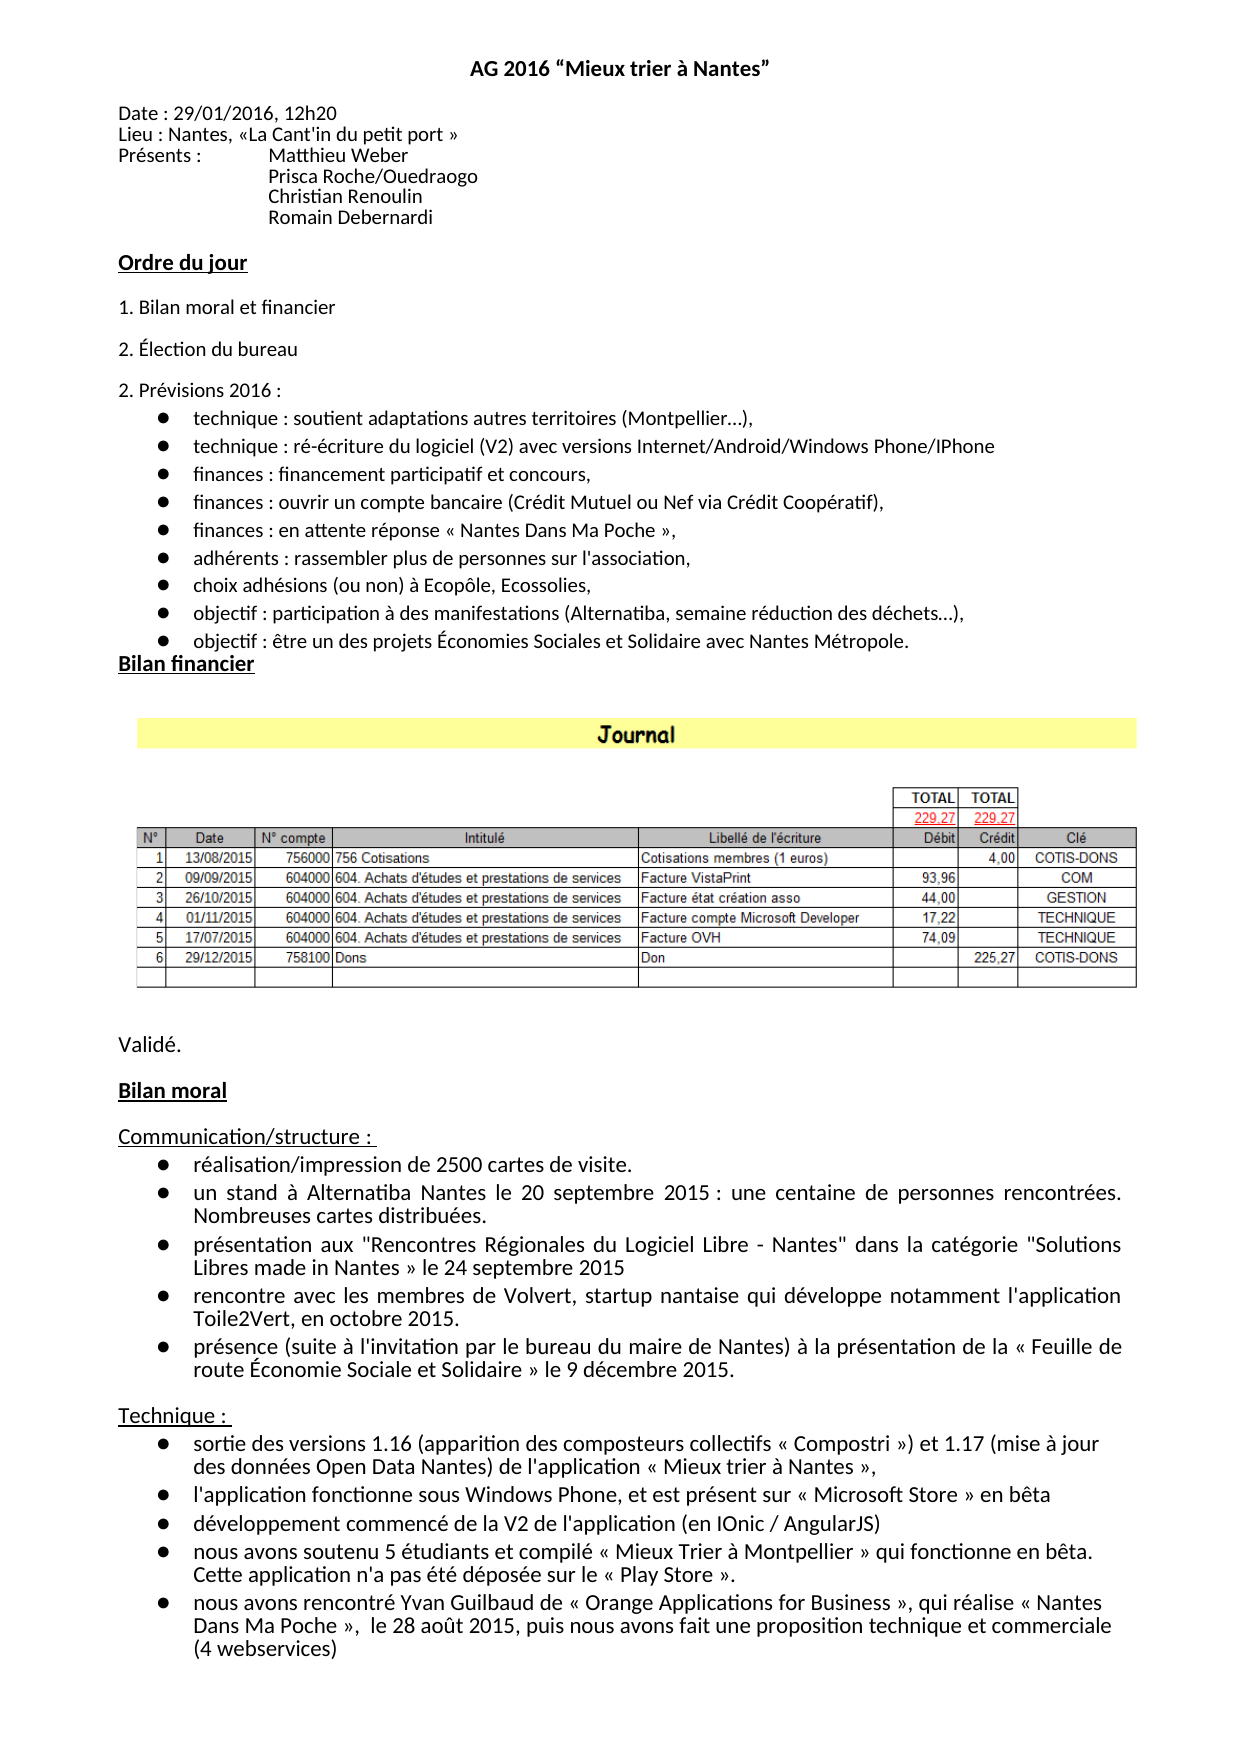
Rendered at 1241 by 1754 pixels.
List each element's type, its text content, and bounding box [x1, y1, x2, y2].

list technique : ré-écriture du logiciel (V2) avec versions Internet/Android/Windows Phone/IPhone [156, 431, 1122, 459]
list nous avons soutenu 5 étudiants et compilé « Mieux Trier à Montpellier » qui fonctionne en bêta. Cette application n'a pas été déposée sur le « Play Store ». [156, 1537, 1122, 1588]
list choix adhésions (ou non) à Ecopôle, Ecossolies, [156, 570, 1122, 598]
text Communication/structure : [118, 1127, 1122, 1150]
text Technique : [118, 1406, 1122, 1429]
text Date : 29/01/2016, 12h20 [118, 105, 1122, 126]
list présentation aux "Rencontres Régionales du Logiciel Libre - Nantes" dans la catégorie "Solutions Libres made in Nantes » le 24 septembre 2015 [156, 1229, 1122, 1281]
list sortie des versions 1.16 (apparition des composteurs collectifs « Compostri ») et 1.17 (mise à jour des données Open Data Nantes) de l'application « Mieux trier à Nantes », [156, 1429, 1122, 1480]
list nous avons rencontré Yvan Guilbaud de « Orange Applications for Business », qui réalise « Nantes Dans Ma Poche », le 28 août 2015, puis nous avons fait une proposition technique et commerciale (4 webservices) [156, 1588, 1122, 1662]
list un stand à Alternatiba Nantes le 20 septembre 2015 : une centaine de personnes rencontrées. Nombreuses cartes distribuées. [156, 1178, 1122, 1229]
text 2. Élection du bureau [118, 340, 1122, 361]
text Bilan financier [118, 654, 1122, 677]
list finances : en attente réponse « Nantes Dans Ma Poche », [156, 514, 1122, 542]
text Bilan moral [118, 1081, 1122, 1104]
list réalisation/impression de 2500 cartes de visite. [156, 1150, 1122, 1178]
picture [136, 718, 1141, 994]
text Ordre du jour 1. Bilan moral et financier [118, 253, 1122, 319]
text 2. Prévisions 2016 : [118, 382, 1122, 403]
list finances : financement participatif et concours, [156, 459, 1122, 487]
list adhérents : rassembler plus de personnes sur l'association, [156, 542, 1122, 570]
text Validé. [118, 1035, 1122, 1058]
list objectif : participation à des manifestations (Alternatiba, semaine réduction des déchets…), [156, 598, 1122, 626]
list l'application fonctionne sous Windows Phone, et est présent sur « Microsoft Store » en bêta [156, 1480, 1122, 1509]
text Christian Renoulin [118, 188, 1122, 209]
text Prisca Roche/Ouedraogo [118, 167, 1122, 188]
text Présents : Matthieu Weber [118, 147, 1122, 167]
list finances : ouvrir un compte bancaire (Crédit Mutuel ou Nef via Crédit Coopératif), [156, 487, 1122, 514]
list présence (suite à l'invitation par le bureau du maire de Nantes) à la présentation de la « Feuille de route Économie Sociale et Solidaire » le 9 décembre 2015. [156, 1332, 1122, 1383]
list rencontre avec les membres de Volvert, startup nantaise qui développe notamment l'application Toile2Vert, en octobre 2015. [156, 1281, 1122, 1332]
list technique : soutient adaptations autres territoires (Montpellier…), [156, 403, 1122, 431]
list développement commencé de la V2 de l'application (en IOnic / AngularJS) [156, 1509, 1122, 1537]
text Lieu : Nantes, «La Cant'in du petit port » [118, 126, 1122, 147]
text Romain Debernardi [118, 209, 1122, 230]
text AG 2016 “Mieux trier à Nantes” [118, 59, 1122, 82]
list objectif : être un des projets Économies Sociales et Solidaire avec Nantes Métropole. [156, 626, 1122, 654]
